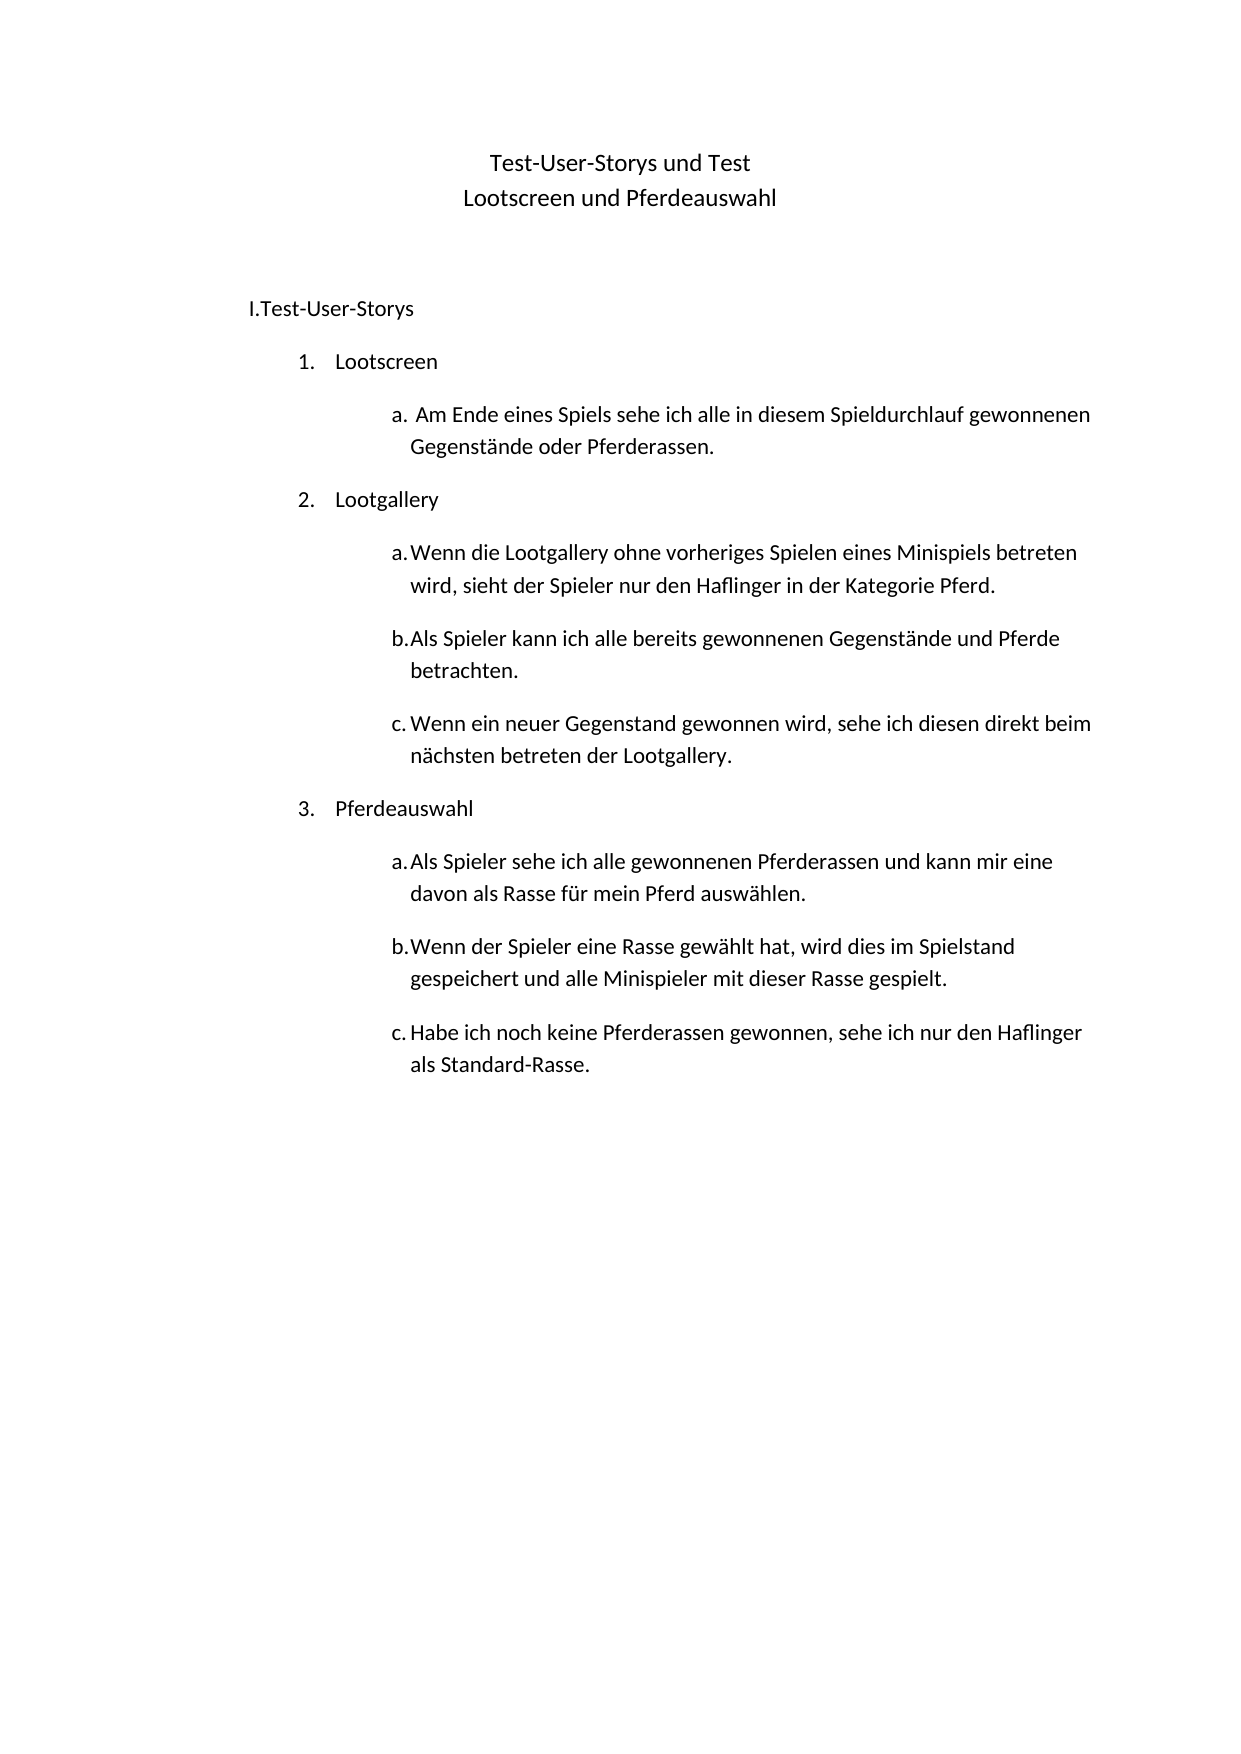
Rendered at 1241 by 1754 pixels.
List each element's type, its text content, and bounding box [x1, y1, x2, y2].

list Am Ende eines Spiels sehe ich alle in diesem Spieldurchlauf gewonnenen Gegenstände oder Pferderassen. [391, 400, 1093, 461]
list Als Spieler kann ich alle bereits gewonnenen Gegenstände und Pferde betrachten. [391, 624, 1093, 684]
list Wenn die Lootgallery ohne vorheriges Spielen eines Minispiels betreten wird, sieht der Spieler nur den Haflinger in der Kategorie Pferd. [391, 538, 1093, 599]
list Als Spieler sehe ich alle gewonnenen Pferderassen und kann mir eine davon als Rasse für mein Pferd auswählen. [391, 847, 1093, 907]
list Lootgallery [298, 486, 1093, 513]
list Test-User-Storys [223, 294, 1093, 322]
list Lootscreen [298, 347, 1093, 375]
list Habe ich noch keine Pferderassen gewonnen, sehe ich nur den Haflinger als Standard-Rasse. [391, 1018, 1093, 1078]
text Test-User-Storys und Test Lootscreen und Pferdeauswahl [148, 148, 1093, 213]
list Wenn der Spieler eine Rasse gewählt hat, wird dies im Spielstand gespeichert und alle Minispieler mit dieser Rasse gespielt. [391, 932, 1093, 993]
list Wenn ein neuer Gegenstand gewonnen wird, sehe ich diesen direkt beim nächsten betreten der Lootgallery. [391, 709, 1093, 769]
list Pferdeauswahl [298, 794, 1093, 822]
